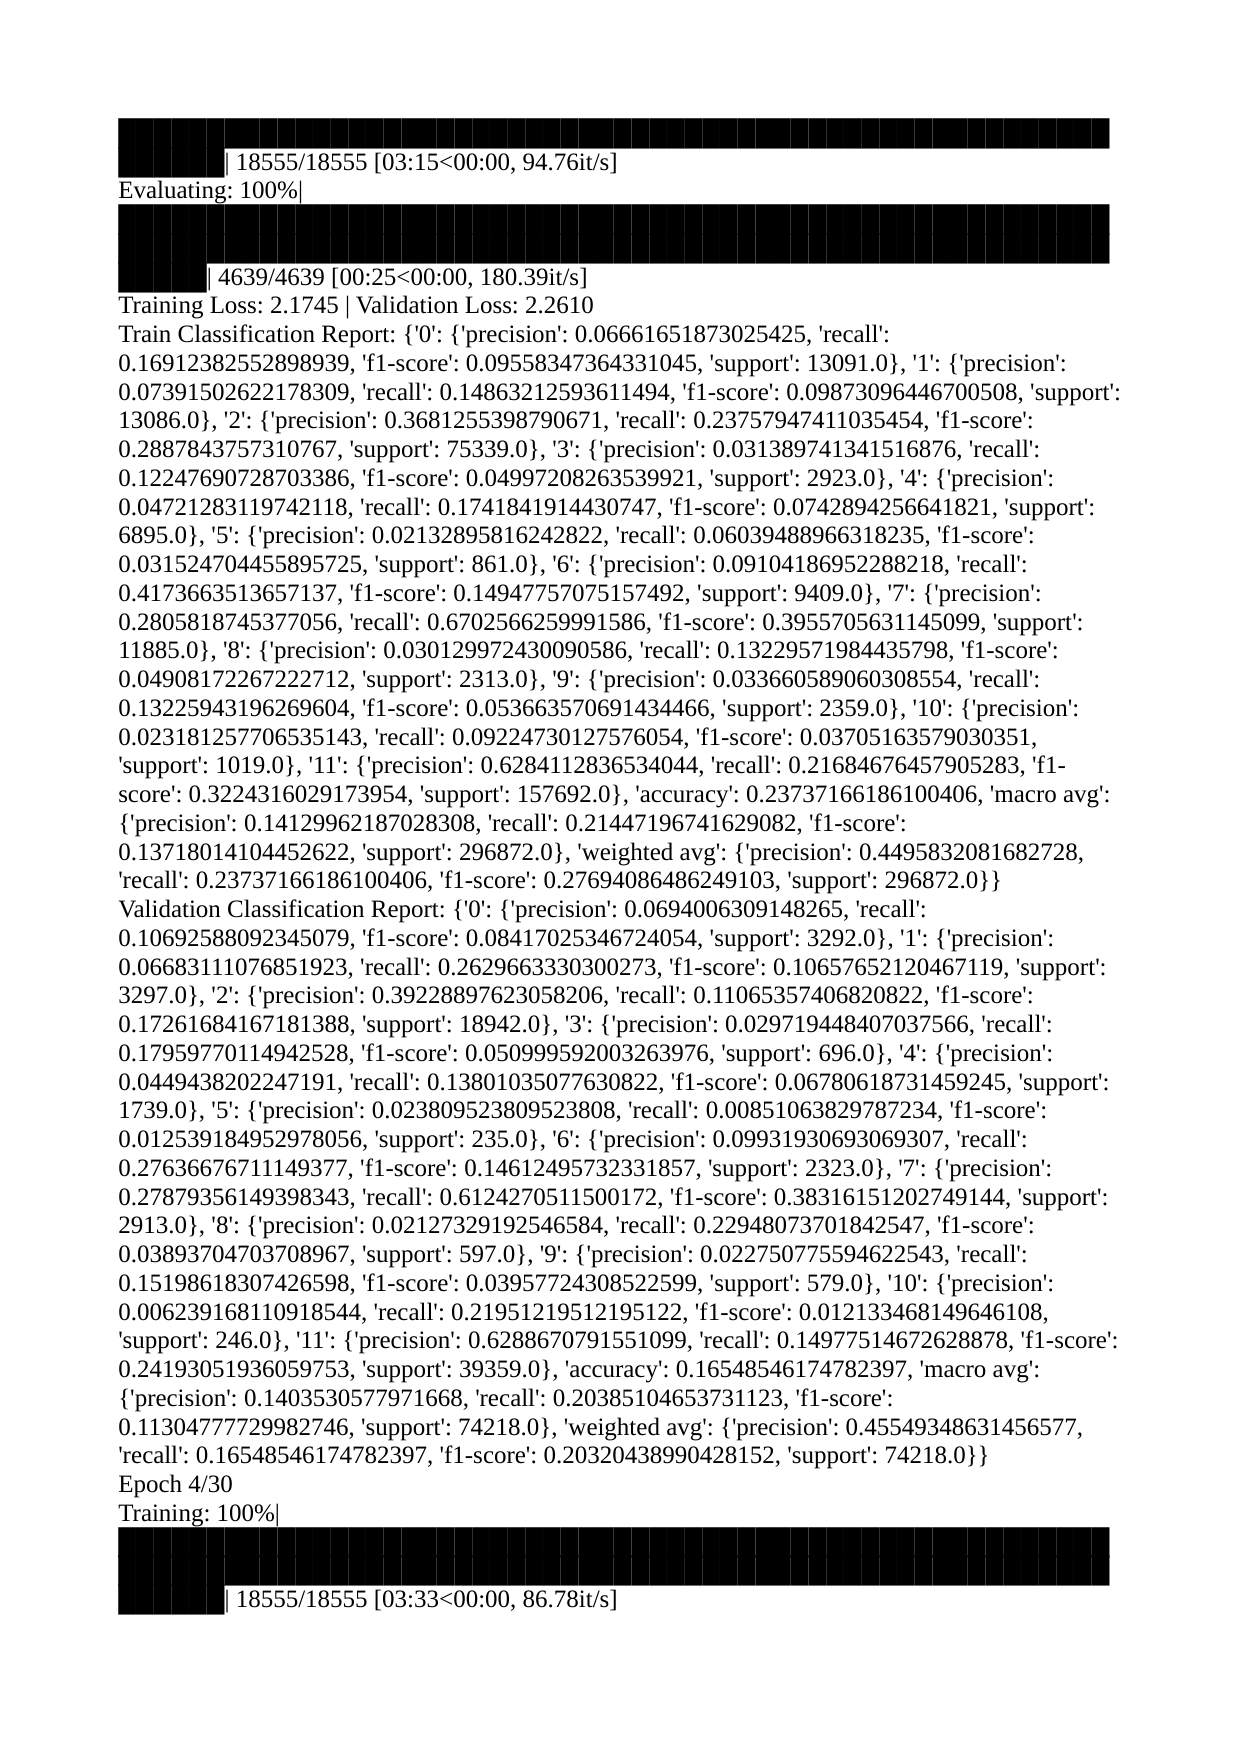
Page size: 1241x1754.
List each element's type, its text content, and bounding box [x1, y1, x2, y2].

text Evaluating: 100%|█████████████████████████████████████████████████████████████████████████████████████████████████████████████████████| 4639/4639 [00:25<00:00, 180.39it/s] [118, 176, 1122, 291]
text Epoch 4/30 [118, 1469, 1122, 1498]
text Training: 100%|██████████████████████████████████████████████████████████████████████████████████████████████████████████████████████| 18555/18555 [03:33<00:00, 86.78it/s] [118, 1498, 1122, 1613]
text Validation Classification Report: {'0': {'precision': 0.0694006309148265, 'recall': 0.10692588092345079, 'f1-score': 0.08417025346724054, 'support': 3292.0}, '1': {'precision': 0.06683111076851923, 'recall': 0.2629663330300273, 'f1-score': 0.10657652120467119, 'support': 3297.0}, '2': {'precision': 0.39228897623058206, 'recall': 0.11065357406820822, 'f1-score': 0.17261684167181388, 'support': 18942.0}, '3': {'precision': 0.029719448407037566, 'recall': 0.17959770114942528, 'f1-score': 0.050999592003263976, 'support': 696.0}, '4': {'precision': 0.0449438202247191, 'recall': 0.13801035077630822, 'f1-score': 0.06780618731459245, 'support': 1739.0}, '5': {'precision': 0.023809523809523808, 'recall': 0.00851063829787234, 'f1-score': 0.012539184952978056, 'support': 235.0}, '6': {'precision': 0.09931930693069307, 'recall': 0.27636676711149377, 'f1-score': 0.14612495732331857, 'support': 2323.0}, '7': {'precision': 0.27879356149398343, 'recall': 0.6124270511500172, 'f1-score': 0.38316151202749144, 'support': 2913.0}, '8': {'precision': 0.02127329192546584, 'recall': 0.22948073701842547, 'f1-score': 0.03893704703708967, 'support': 597.0}, '9': {'precision': 0.022750775594622543, 'recall': 0.15198618307426598, 'f1-score': 0.03957724308522599, 'support': 579.0}, '10': {'precision': 0.006239168110918544, 'recall': 0.21951219512195122, 'f1-score': 0.012133468149646108, 'support': 246.0}, '11': {'precision': 0.6288670791551099, 'recall': 0.14977514672628878, 'f1-score': 0.24193051936059753, 'support': 39359.0}, 'accuracy': 0.16548546174782397, 'macro avg': {'precision': 0.1403530577971668, 'recall': 0.20385104653731123, 'f1-score': 0.11304777729982746, 'support': 74218.0}, 'weighted avg': {'precision': 0.45549348631456577, 'recall': 0.16548546174782397, 'f1-score': 0.20320438990428152, 'support': 74218.0}} [118, 894, 1122, 1469]
text Training: 100%|██████████████████████████████████████████████████████████████████████████████████████████████████████████████████████| 18555/18555 [03:15<00:00, 94.76it/s] [224, 118, 1122, 176]
text Train Classification Report: {'0': {'precision': 0.06661651873025425, 'recall': 0.16912382552898939, 'f1-score': 0.09558347364331045, 'support': 13091.0}, '1': {'precision': 0.07391502622178309, 'recall': 0.14863212593611494, 'f1-score': 0.09873096446700508, 'support': 13086.0}, '2': {'precision': 0.3681255398790671, 'recall': 0.23757947411035454, 'f1-score': 0.2887843757310767, 'support': 75339.0}, '3': {'precision': 0.031389741341516876, 'recall': 0.12247690728703386, 'f1-score': 0.04997208263539921, 'support': 2923.0}, '4': {'precision': 0.04721283119742118, 'recall': 0.1741841914430747, 'f1-score': 0.0742894256641821, 'support': 6895.0}, '5': {'precision': 0.02132895816242822, 'recall': 0.06039488966318235, 'f1-score': 0.031524704455895725, 'support': 861.0}, '6': {'precision': 0.09104186952288218, 'recall': 0.4173663513657137, 'f1-score': 0.14947757075157492, 'support': 9409.0}, '7': {'precision': 0.2805818745377056, 'recall': 0.6702566259991586, 'f1-score': 0.3955705631145099, 'support': 11885.0}, '8': {'precision': 0.030129972430090586, 'recall': 0.13229571984435798, 'f1-score': 0.04908172267222712, 'support': 2313.0}, '9': {'precision': 0.033660589060308554, 'recall': 0.13225943196269604, 'f1-score': 0.053663570691434466, 'support': 2359.0}, '10': {'precision': 0.023181257706535143, 'recall': 0.09224730127576054, 'f1-score': 0.03705163579030351, 'support': 1019.0}, '11': {'precision': 0.6284112836534044, 'recall': 0.21684676457905283, 'f1-score': 0.3224316029173954, 'support': 157692.0}, 'accuracy': 0.23737166186100406, 'macro avg': {'precision': 0.14129962187028308, 'recall': 0.21447196741629082, 'f1-score': 0.13718014104452622, 'support': 296872.0}, 'weighted avg': {'precision': 0.4495832081682728, 'recall': 0.23737166186100406, 'f1-score': 0.27694086486249103, 'support': 296872.0}} [118, 319, 1122, 894]
text Training Loss: 2.1745 | Validation Loss: 2.2610 [118, 291, 1122, 319]
